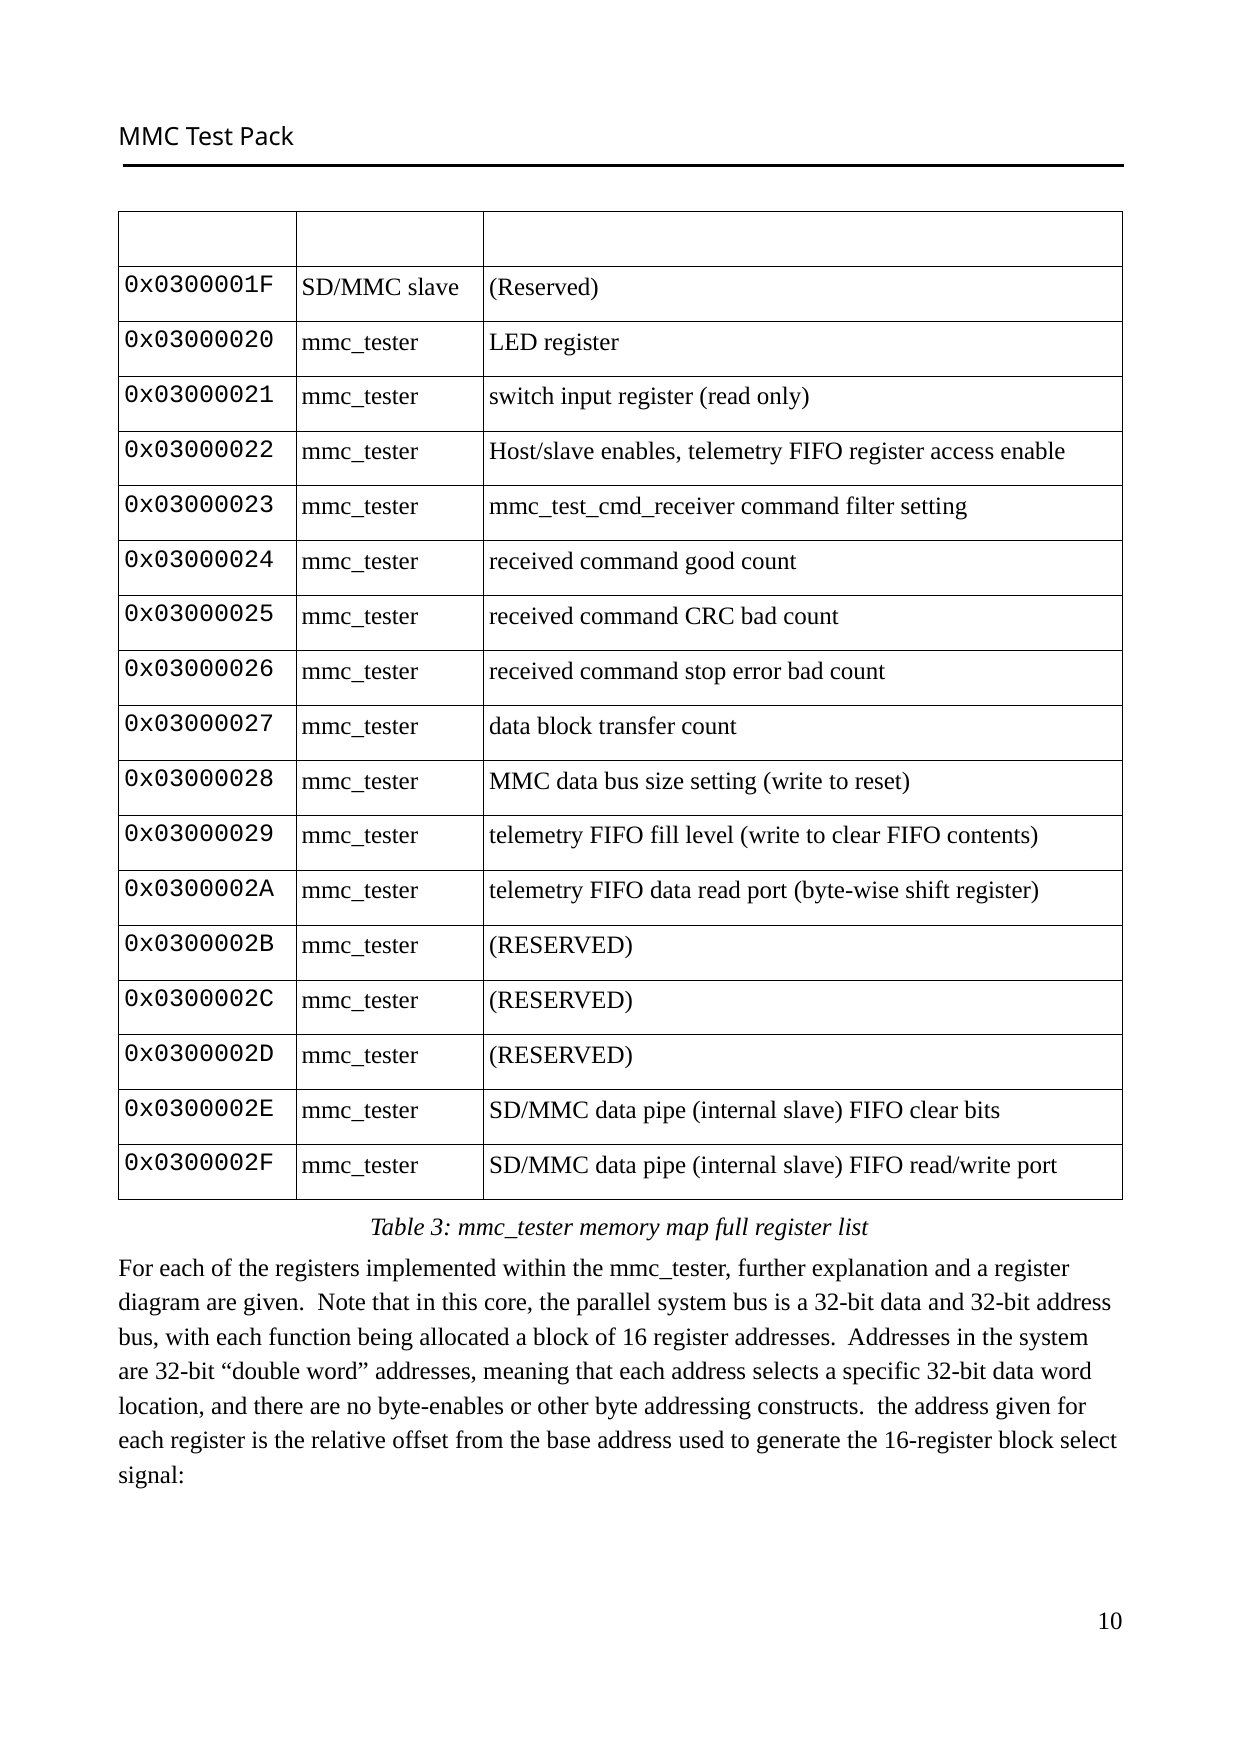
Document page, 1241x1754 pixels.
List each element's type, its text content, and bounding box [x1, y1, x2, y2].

table_cell MMC data bus size setting (write to reset) [484, 761, 1122, 815]
table_cell 0x03000025 [119, 596, 296, 650]
table_cell mmc_tester [297, 1090, 483, 1144]
table_cell mmc_tester [297, 596, 483, 650]
table_cell mmc_tester [297, 541, 483, 595]
table_cell 0x03000027 [119, 706, 296, 760]
table_cell mmc_tester [297, 1145, 483, 1199]
table_cell received command good count [484, 541, 1122, 595]
text For each of the registers implemented within the mmc_tester, further explanation and a register diagram are given. Note that in this core, the parallel system bus is a 32-bit data and 32-bit address bus, with each function being allocated a block of 16 register addresses. Addresses in the system are 32-bit “double word” addresses, meaning that each address selects a specific 32-bit data word location, and there are no byte-enables or other byte addressing constructs. the address given for each register is the relative offset from the base address used to generate the 16-register block select signal: [118, 1253, 1122, 1488]
table_cell 0x03000028 [119, 761, 296, 815]
table_cell 0x0300002A [119, 871, 296, 924]
table_cell Host/slave enables, telemetry FIFO register access enable [484, 432, 1122, 485]
table_cell 0x0300001F [119, 267, 296, 321]
table_cell [119, 212, 296, 266]
table_cell mmc_test_cmd_receiver command filter setting [484, 486, 1122, 540]
table_cell mmc_tester [297, 651, 483, 705]
table_cell data block transfer count [484, 706, 1122, 760]
table_cell 0x03000029 [119, 816, 296, 870]
table_cell [484, 212, 1122, 266]
table_cell mmc_tester [297, 1035, 483, 1089]
table_cell (RESERVED) [484, 926, 1122, 979]
table_cell mmc_tester [297, 377, 483, 431]
table_cell mmc_tester [297, 926, 483, 979]
table_cell SD/MMC slave [297, 267, 483, 321]
table_cell switch input register (read only) [484, 377, 1122, 431]
table_cell mmc_tester [297, 871, 483, 924]
table_cell mmc_tester [297, 981, 483, 1034]
table_cell (Reserved) [484, 267, 1122, 321]
table_cell 0x03000020 [119, 322, 296, 376]
table_cell received command stop error bad count [484, 651, 1122, 705]
table_cell SD/MMC data pipe (internal slave) FIFO clear bits [484, 1090, 1122, 1144]
table_cell telemetry FIFO data read port (byte-wise shift register) [484, 871, 1122, 924]
table_cell LED register [484, 322, 1122, 376]
text Table 3: mmc_tester memory map full register list [118, 1212, 1122, 1240]
table_cell mmc_tester [297, 322, 483, 376]
table_cell telemetry FIFO fill level (write to clear FIFO contents) [484, 816, 1122, 870]
table_cell 0x03000024 [119, 541, 296, 595]
table_cell mmc_tester [297, 761, 483, 815]
table_cell received command CRC bad count [484, 596, 1122, 650]
table_cell 0x0300002E [119, 1090, 296, 1144]
table_cell (RESERVED) [484, 981, 1122, 1034]
table_cell 0x03000021 [119, 377, 296, 431]
table_cell 0x0300002B [119, 926, 296, 979]
table_cell 0x0300002C [119, 981, 296, 1034]
table_cell mmc_tester [297, 706, 483, 760]
table_cell 0x03000023 [119, 486, 296, 540]
table_cell mmc_tester [297, 486, 483, 540]
table_cell SD/MMC data pipe (internal slave) FIFO read/write port [484, 1145, 1122, 1199]
table_cell (RESERVED) [484, 1035, 1122, 1089]
table_cell mmc_tester [297, 816, 483, 870]
table_cell mmc_tester [297, 432, 483, 485]
table_cell 0x03000026 [119, 651, 296, 705]
table_cell [297, 212, 483, 266]
table_cell 0x03000022 [119, 432, 296, 485]
table_cell 0x0300002F [119, 1145, 296, 1199]
table_cell 0x0300002D [119, 1035, 296, 1089]
